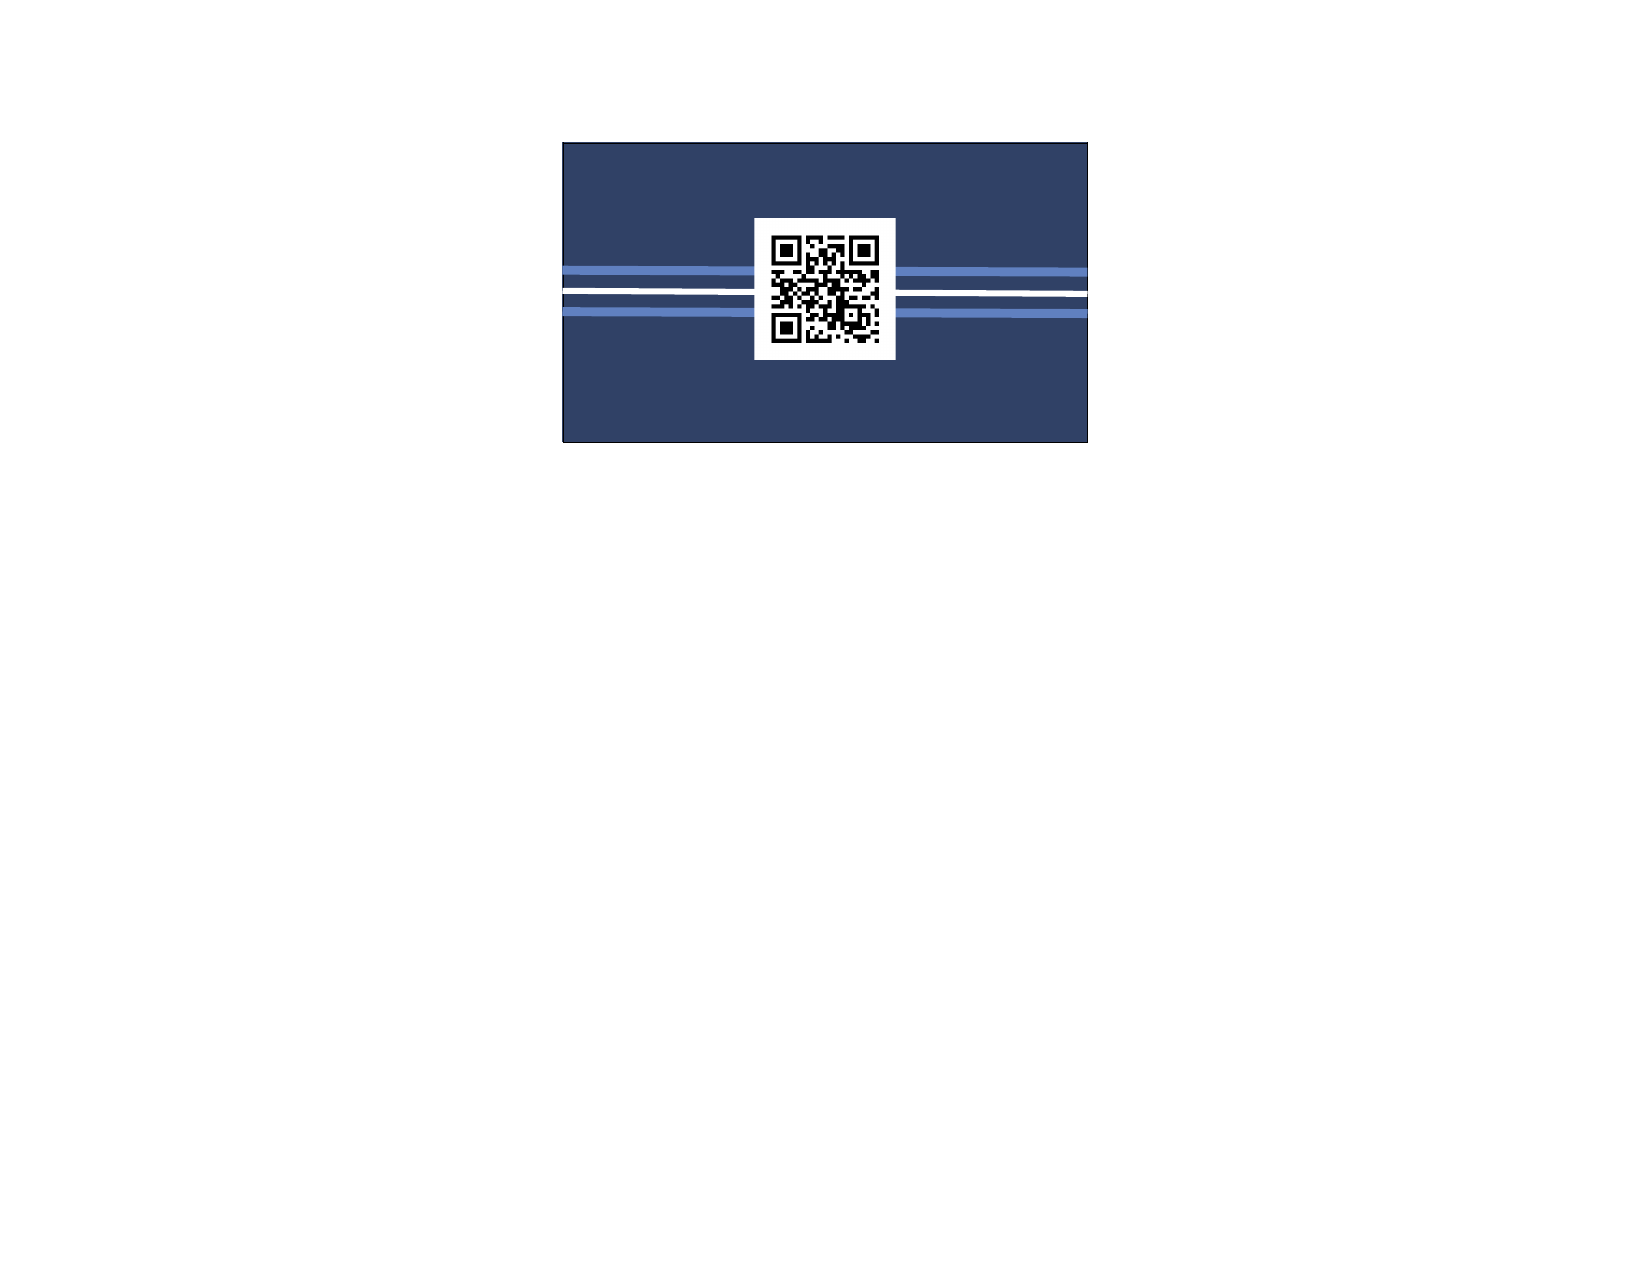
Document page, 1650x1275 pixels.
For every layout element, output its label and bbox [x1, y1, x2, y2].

picture [754, 218, 896, 360]
